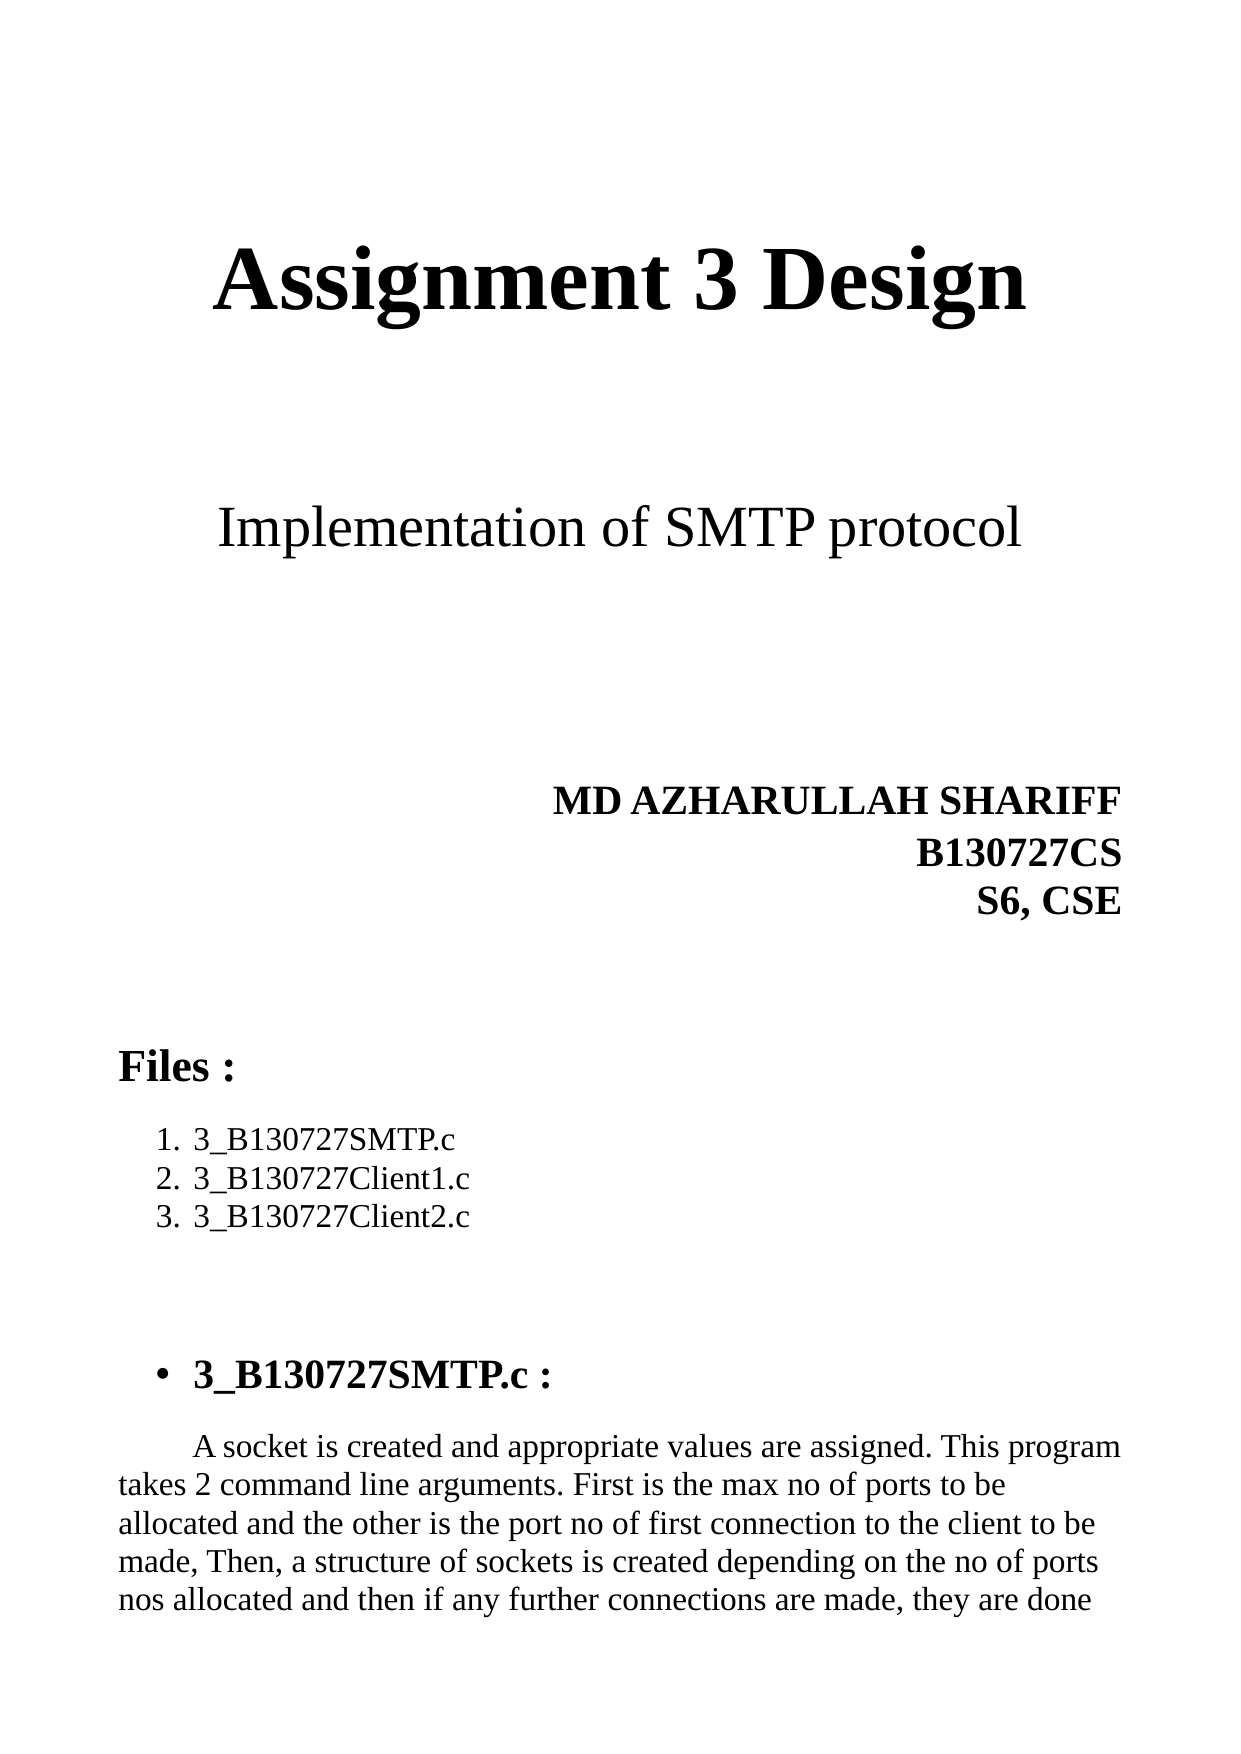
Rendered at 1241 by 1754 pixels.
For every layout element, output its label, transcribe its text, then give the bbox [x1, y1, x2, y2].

list 3_B130727SMTP.c [156, 1119, 1122, 1158]
text Assignment 3 Design [118, 223, 1122, 329]
text S6, CSE [118, 875, 1122, 923]
list 3_B130727Client2.c [156, 1196, 1122, 1234]
text MD AZHARULLAH SHARIFF [118, 760, 1122, 827]
list 3_B130727Client1.c [156, 1158, 1122, 1196]
text A socket is created and appropriate values are assigned. This program takes 2 command line arguments. First is the max no of ports to be allocated and the other is the port no of first connection to the client to be made, Then, a structure of sockets is created depending on the no of ports nos allocated and then if any further connections are made, they are done [118, 1426, 1122, 1618]
text Implementation of SMTP protocol [118, 492, 1122, 559]
text B130727CS [118, 827, 1122, 875]
list 3_B130727SMTP.c : [156, 1349, 1122, 1398]
text Files : [118, 1038, 1122, 1091]
